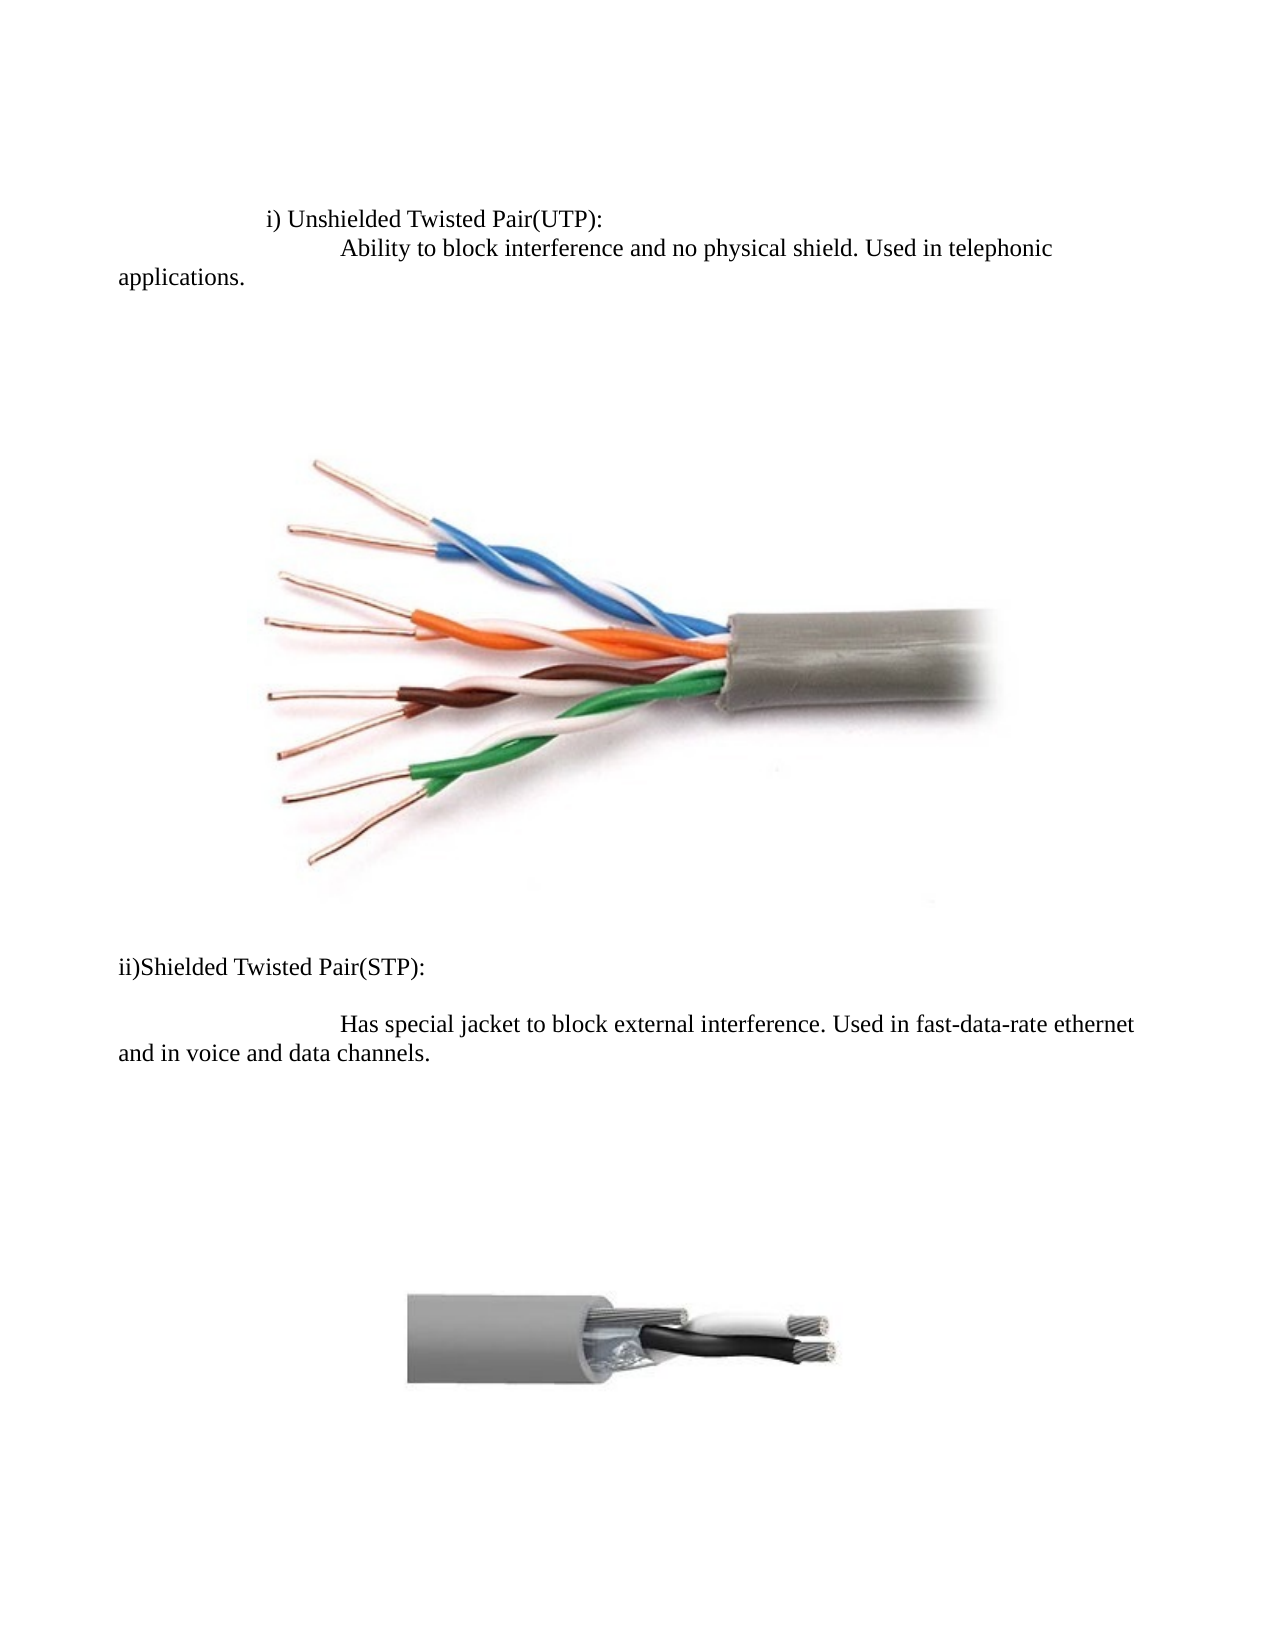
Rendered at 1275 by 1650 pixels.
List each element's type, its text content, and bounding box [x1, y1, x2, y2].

text Has special jacket to block external interference. Used in fast-data-rate ethernet and in voice and data channels. [118, 1009, 1157, 1067]
text ii)Shielded Twisted Pair(STP): [118, 952, 1157, 981]
text Ability to block interference and no physical shield. Used in telephonic applications. [118, 233, 1157, 291]
text i) Unshielded Twisted Pair(UTP): [118, 204, 1157, 233]
